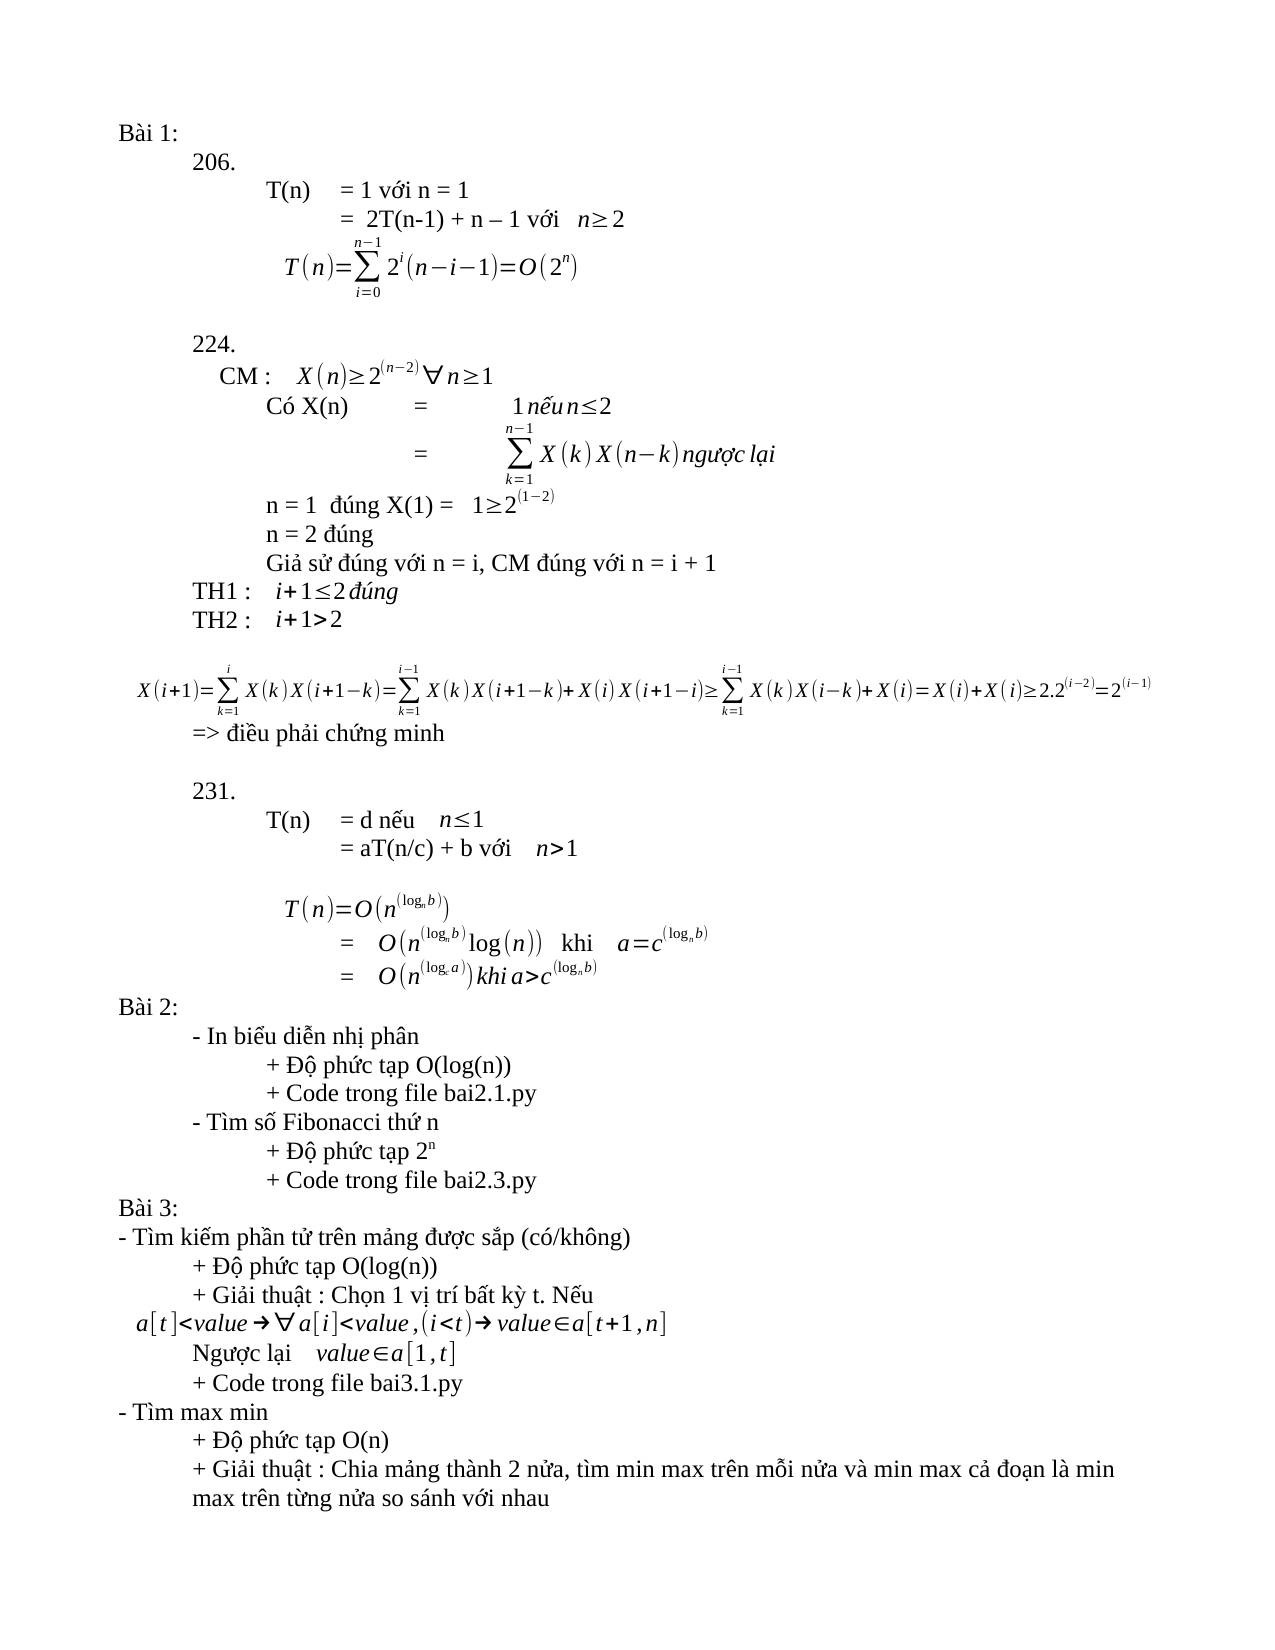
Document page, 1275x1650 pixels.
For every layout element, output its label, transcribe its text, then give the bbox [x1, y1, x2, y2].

text = [118, 420, 1157, 487]
text = Bài 2: [118, 958, 1157, 1021]
text 224. [118, 329, 1157, 358]
text => điều phải chứng minh [118, 718, 1157, 747]
text T(n) = d nếu [118, 805, 1157, 833]
text n = 2 đúng [118, 519, 1157, 548]
text = khi [118, 925, 1157, 958]
text T(n) = 1 với n = 1 [118, 176, 1157, 204]
text Có X(n) = [118, 391, 1157, 420]
text + Độ phức tạp O(log(n)) [118, 1251, 1157, 1280]
text + Độ phức tạp O(n) + Giải thuật : Chia mảng thành 2 nửa, tìm min max trên mỗi nửa và min max cả đoạn là min max trên từng nửa so sánh với nhau [118, 1425, 1157, 1512]
text CM : [71, 358, 1157, 391]
text Giả sử đúng với n = i, CM đúng với n = i + 1 [118, 548, 1157, 576]
text + Code trong file bai2.1.py - Tìm số Fibonacci thứ n + Độ phức tạp 2n [118, 1078, 1157, 1165]
text TH1 : [118, 576, 1157, 605]
text Bài 1: [118, 118, 1157, 147]
text - Tìm max min [118, 1397, 1157, 1425]
text - Tìm kiếm phần tử trên mảng được sắp (có/không) [118, 1222, 1157, 1251]
text + Code trong file bai2.3.py [118, 1165, 1157, 1193]
text n = 1 đúng X(1) = [118, 487, 1157, 519]
text Ngược lại + Code trong file bai3.1.py [118, 1338, 1157, 1397]
text 231. [118, 776, 1157, 805]
text TH2 : [118, 605, 1157, 634]
text = 2T(n-1) + n – 1 với [118, 204, 1157, 233]
text = aT(n/c) + b với [118, 833, 1157, 862]
text + Giải thuật : Chọn 1 vị trí bất kỳ t. Nếu [118, 1280, 1157, 1338]
text 206. [118, 147, 1157, 176]
text - In biểu diễn nhị phân + Độ phức tạp O(log(n)) [118, 1021, 1157, 1078]
text Bài 3: [118, 1193, 1157, 1222]
